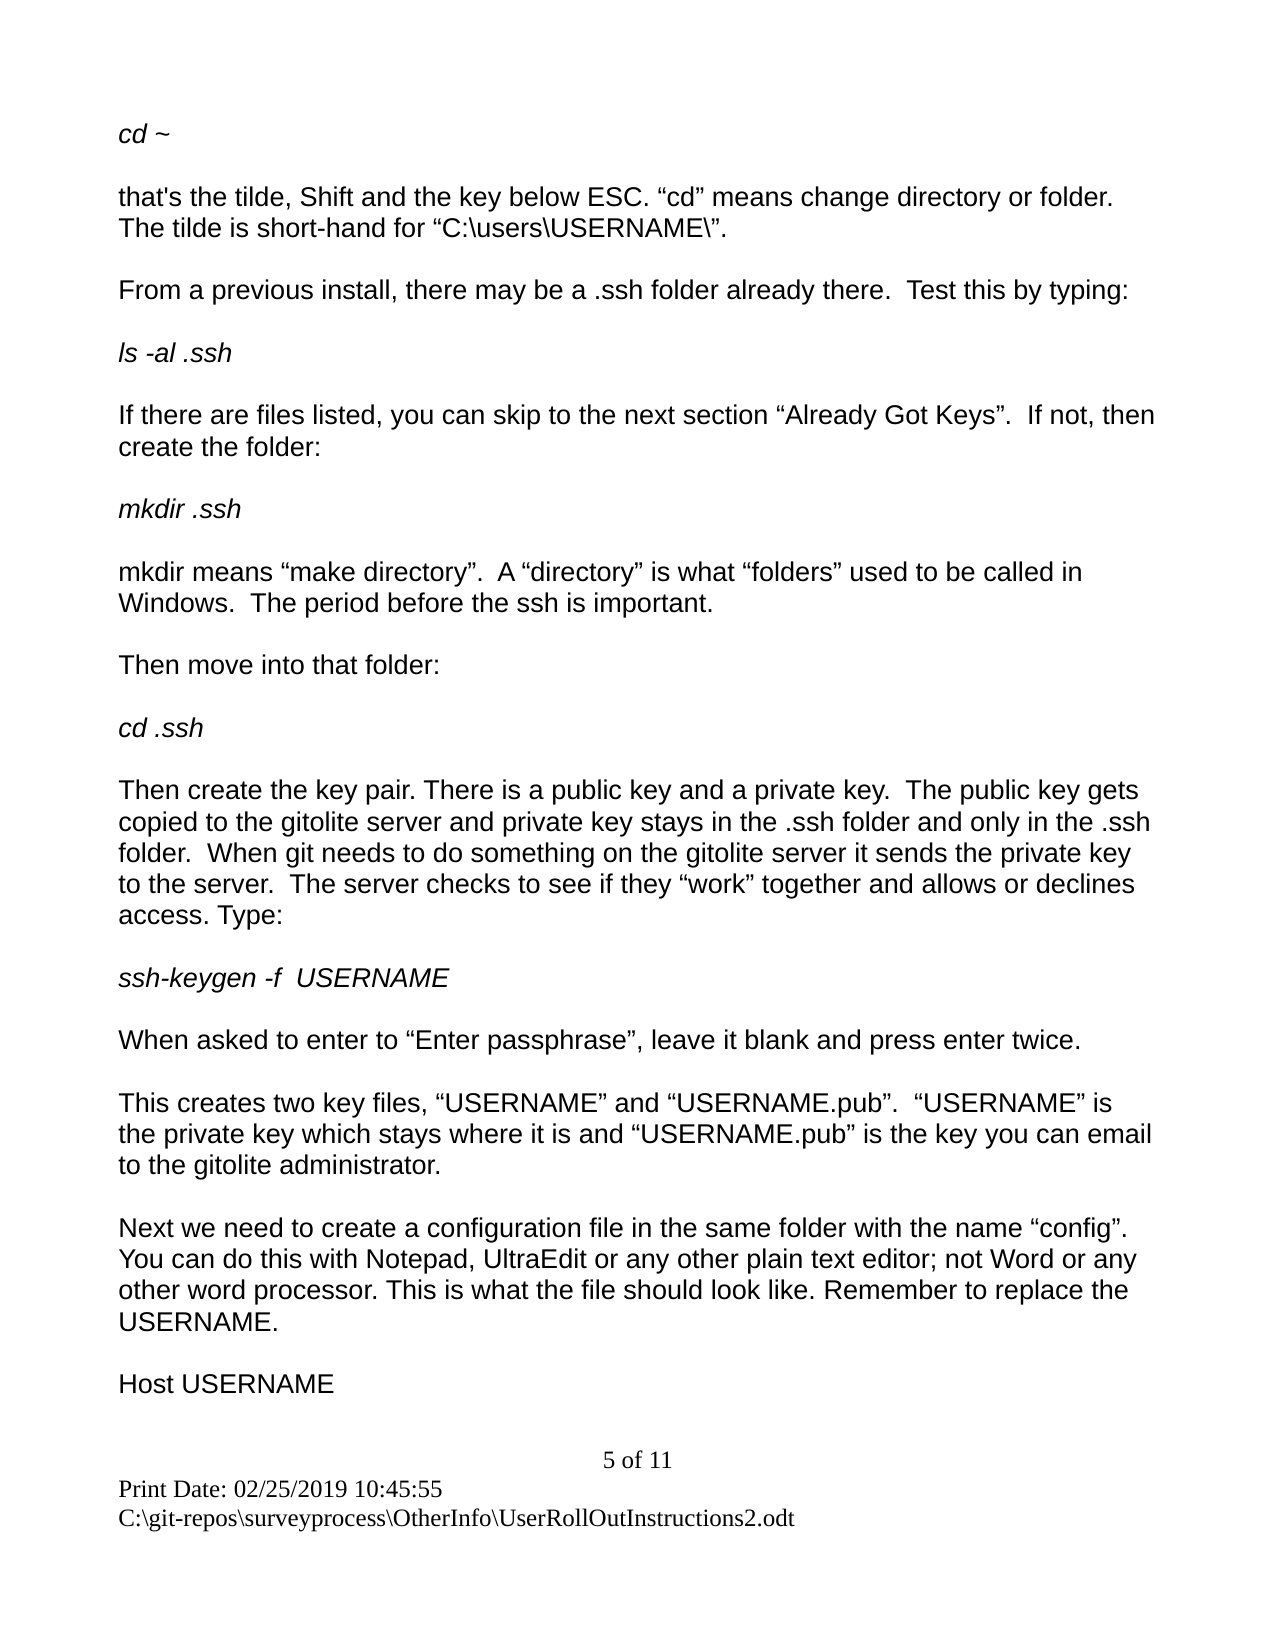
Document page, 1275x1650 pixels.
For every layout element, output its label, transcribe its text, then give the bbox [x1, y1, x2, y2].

text that's the tilde, Shift and the key below ESC. “cd” means change directory or folder. The tilde is short-hand for “C:\users\USERNAME\”. [118, 181, 1157, 243]
text Next we need to create a configuration file in the same folder with the name “config”. You can do this with Notepad, UltraEdit or any other plain text editor; not Word or any other word processor. This is what the file should look like. Remember to replace the USERNAME. [118, 1212, 1157, 1337]
text Host USERNAME [118, 1368, 1157, 1399]
text mkdir .ssh [118, 493, 1157, 524]
text mkdir means “make directory”. A “directory” is what “folders” used to be called in Windows. The period before the ssh is important. [118, 556, 1157, 618]
text ssh-keygen -f USERNAME [118, 962, 1157, 993]
text cd ~ [118, 118, 1157, 149]
text Then move into that folder: [118, 649, 1157, 681]
text Then create the key pair. There is a public key and a private key. The public key gets copied to the gitolite server and private key stays in the .ssh folder and only in the .ssh folder. When git needs to do something on the gitolite server it sends the private key to the server. The server checks to see if they “work” together and allows or declines access. Type: [118, 774, 1157, 931]
text ls -al .ssh [118, 337, 1157, 368]
text cd .ssh [118, 712, 1157, 743]
text If there are files listed, you can skip to the next section “Already Got Keys”. If not, then create the folder: [118, 399, 1157, 462]
text When asked to enter to “Enter passphrase”, leave it blank and press enter twice. [118, 1024, 1157, 1056]
text From a previous install, there may be a .ssh folder already there. Test this by typing: [118, 274, 1157, 306]
text This creates two key files, “USERNAME” and “USERNAME.pub”. “USERNAME” is the private key which stays where it is and “USERNAME.pub” is the key you can email to the gitolite administrator. [118, 1087, 1157, 1181]
